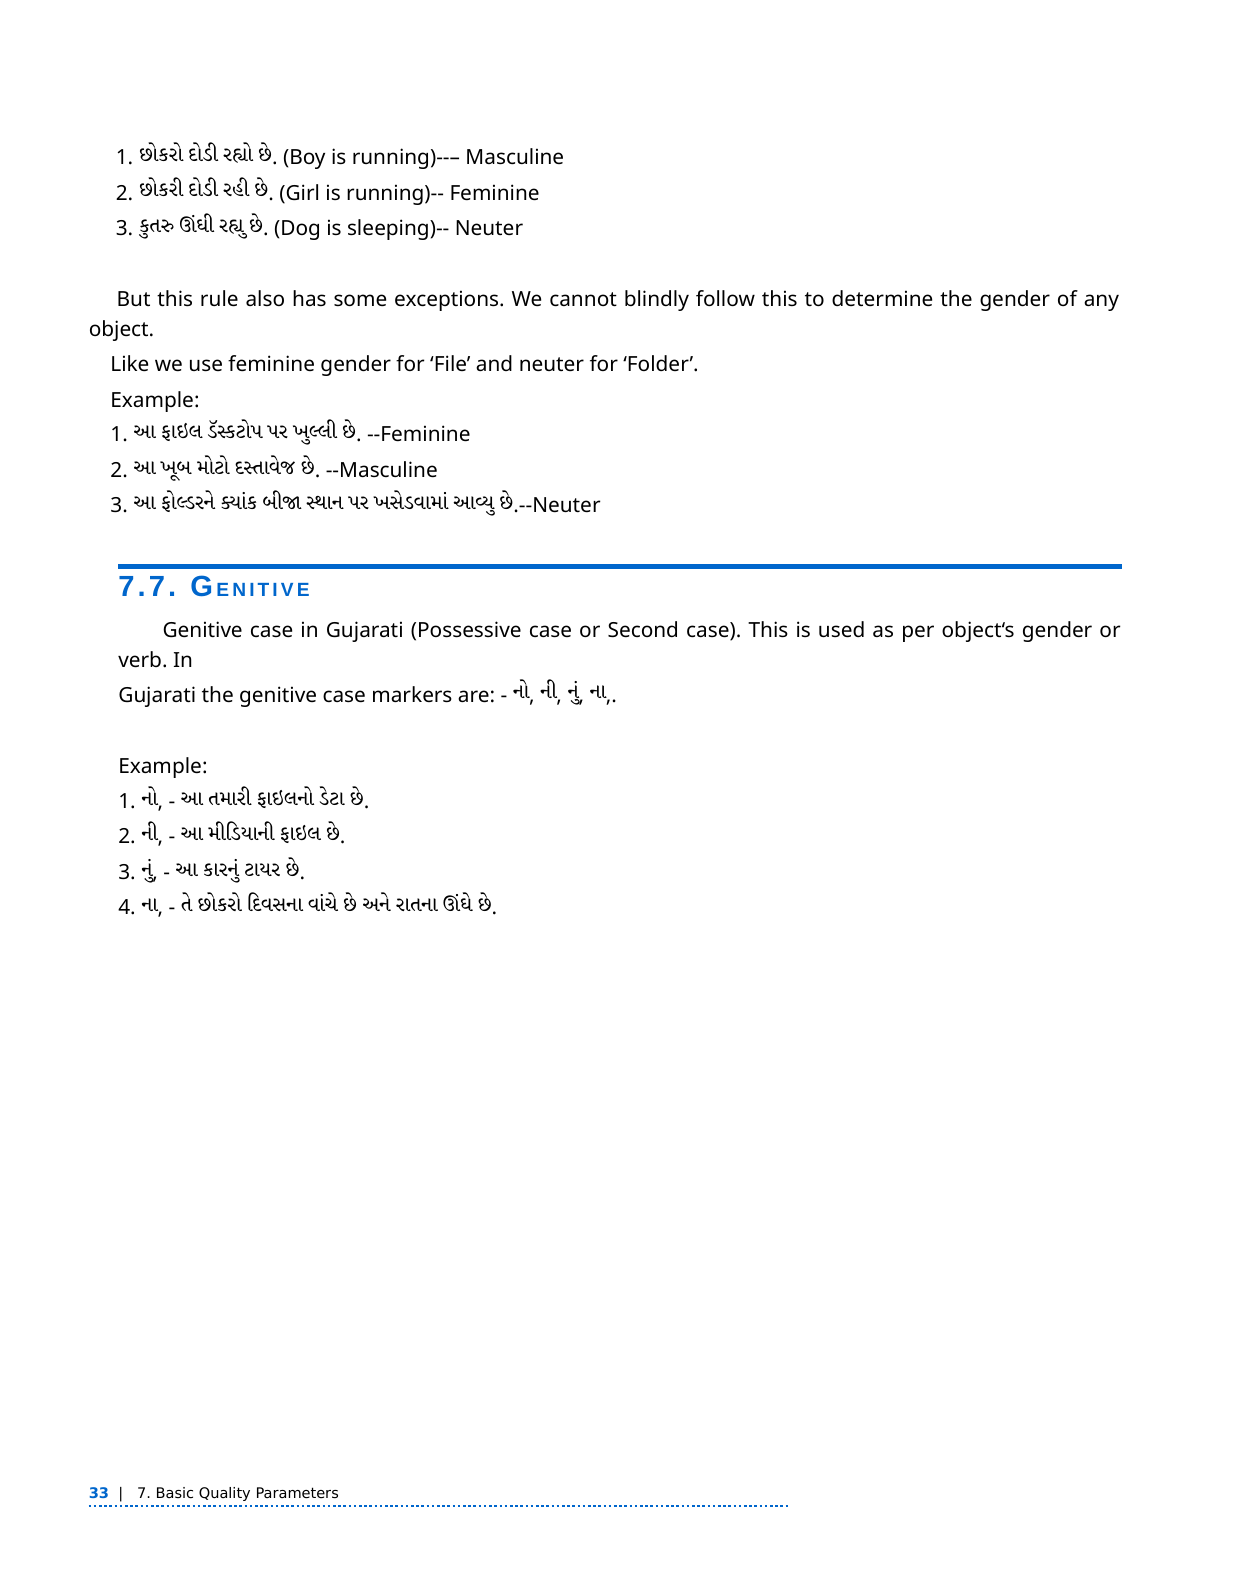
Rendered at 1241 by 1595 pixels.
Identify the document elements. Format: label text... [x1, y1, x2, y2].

text 2. ની, - આ મીડિયાની ફાઇલ છે. [118, 821, 1122, 850]
text But this rule also has some exceptions. We cannot blindly follow this to determine the gender of any object. [88, 283, 1122, 342]
text Genitive case in Gujarati (Possessive case or Second case). This is used as per object‘s gender or verb. In [118, 614, 1122, 673]
text 2. છોકરી દોડી રહી છે. (Girl is running)-- Feminine [88, 177, 1122, 207]
text 1. નો, - આ તમારી ફાઇલનો ડેટા છે. [118, 785, 1122, 815]
text 1. આ ફાઇલ ડૅસ્કટોપ પર ખુલ્લી છે. --Feminine [88, 419, 1122, 448]
text Like we use feminine gender for ‘File’ and neuter for ‘Folder’. [88, 348, 1122, 378]
text 3. કુતરુ ઊંઘી રહ્યુ છે. (Dog is sleeping)-- Neuter [88, 212, 1122, 242]
text 3. આ ફોલ્ડરને ક્યાંક બીજા સ્થાન પર ખસેડવામાં આવ્યુ છે.--Neuter [88, 490, 1122, 519]
text Gujarati the genitive case markers are: - નો, ની, નું, ના,. [118, 679, 1122, 709]
text 4. ના, - તે છોકરો દિવસના વાંચે છે અને રાતના ઊંઘે છે. [118, 892, 1122, 921]
text Example: [88, 384, 1122, 413]
text Example: [118, 750, 1122, 779]
subtitle 7.7. Genitive [118, 569, 1122, 602]
text 3. નું, - આ કારનું ટાયર છે. [118, 856, 1122, 886]
text 1. છોકરો દોડી રહ્યો છે. (Boy is running)--– Masculine [88, 142, 1122, 171]
text 2. આ ખૂબ મોટો દસ્તાવેજ છે. --Masculine [88, 454, 1122, 484]
